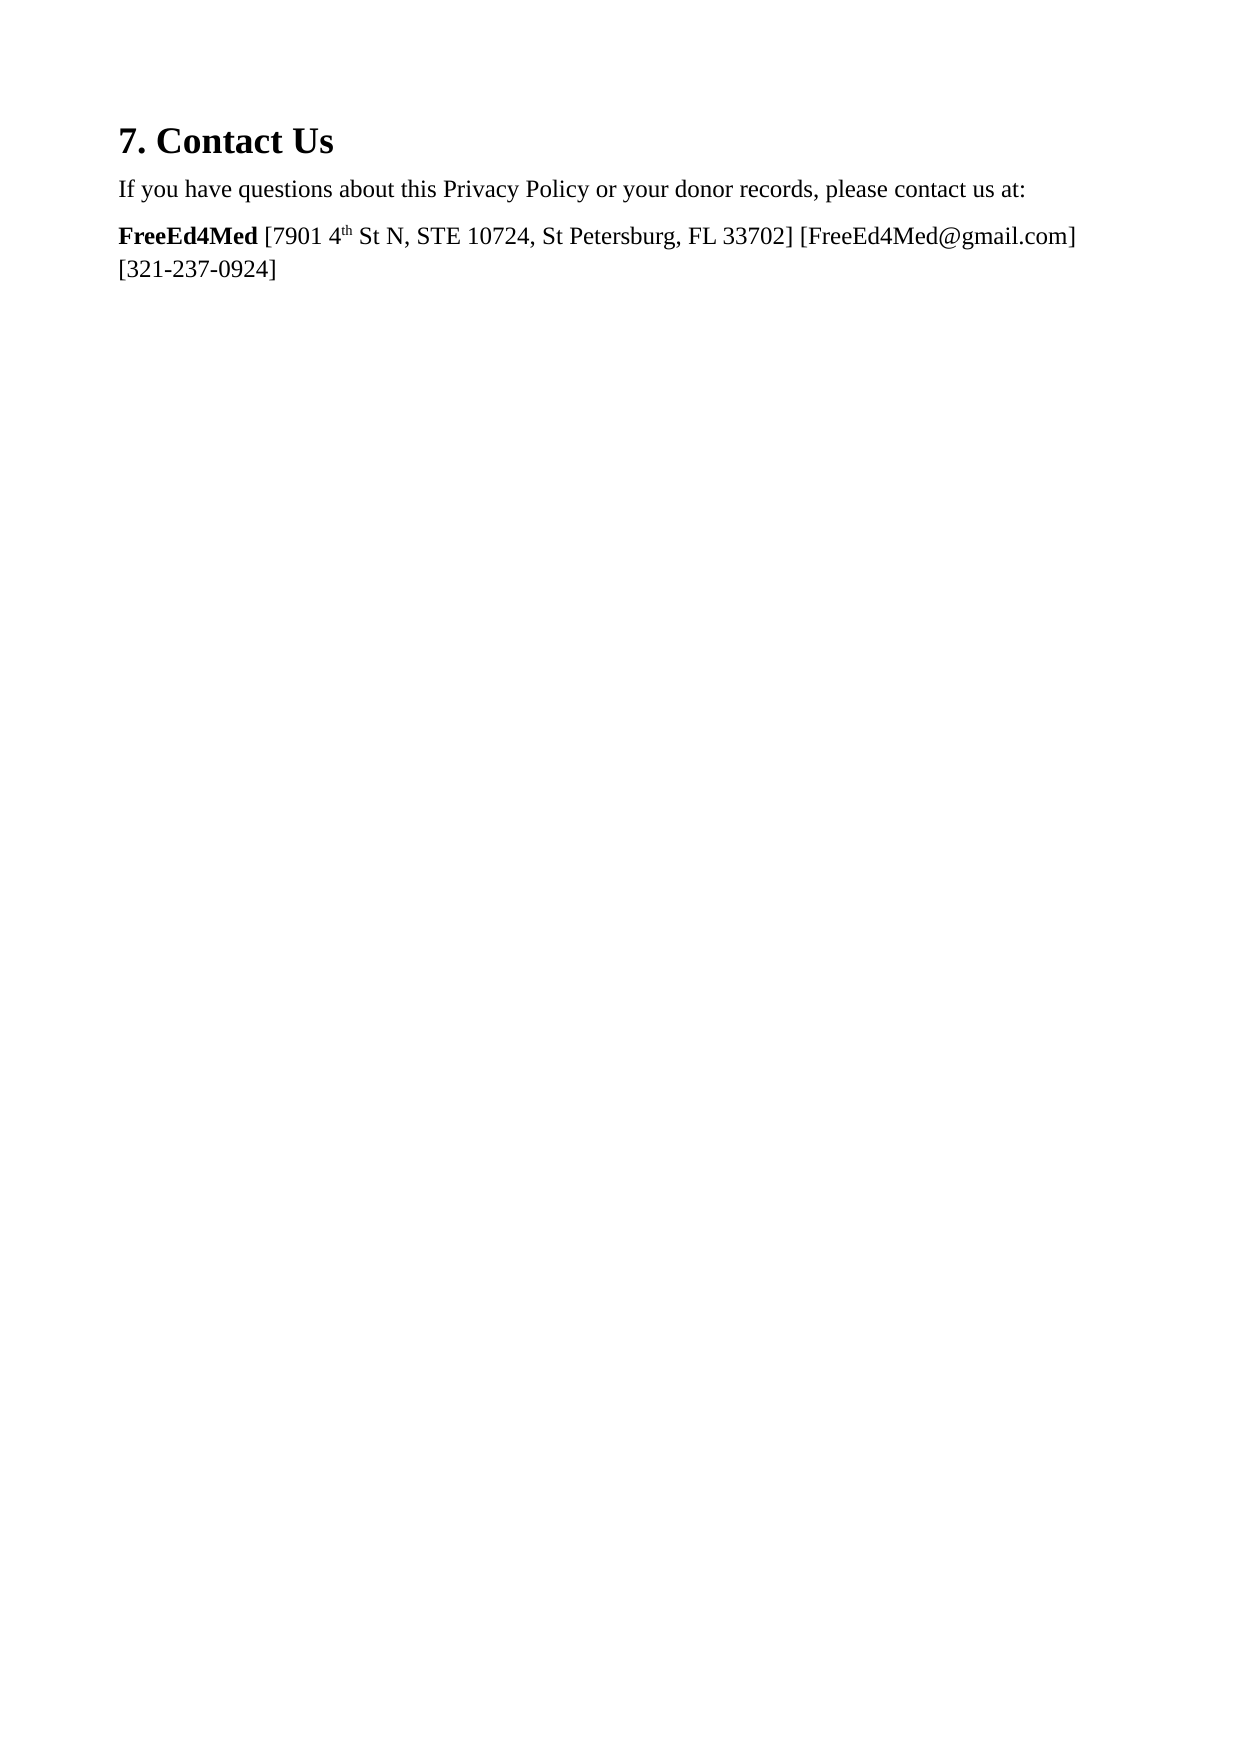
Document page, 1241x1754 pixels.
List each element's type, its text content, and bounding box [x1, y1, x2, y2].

text If you have questions about this Privacy Policy or your donor records, please contact us at: [118, 174, 1122, 202]
subtitle 7. Contact Us [118, 118, 1122, 161]
text FreeEd4Med [7901 4th St N, STE 10724, St Petersburg, FL 33702] [FreeEd4Med@gmail.com] [321-237-0924] [118, 221, 1122, 283]
